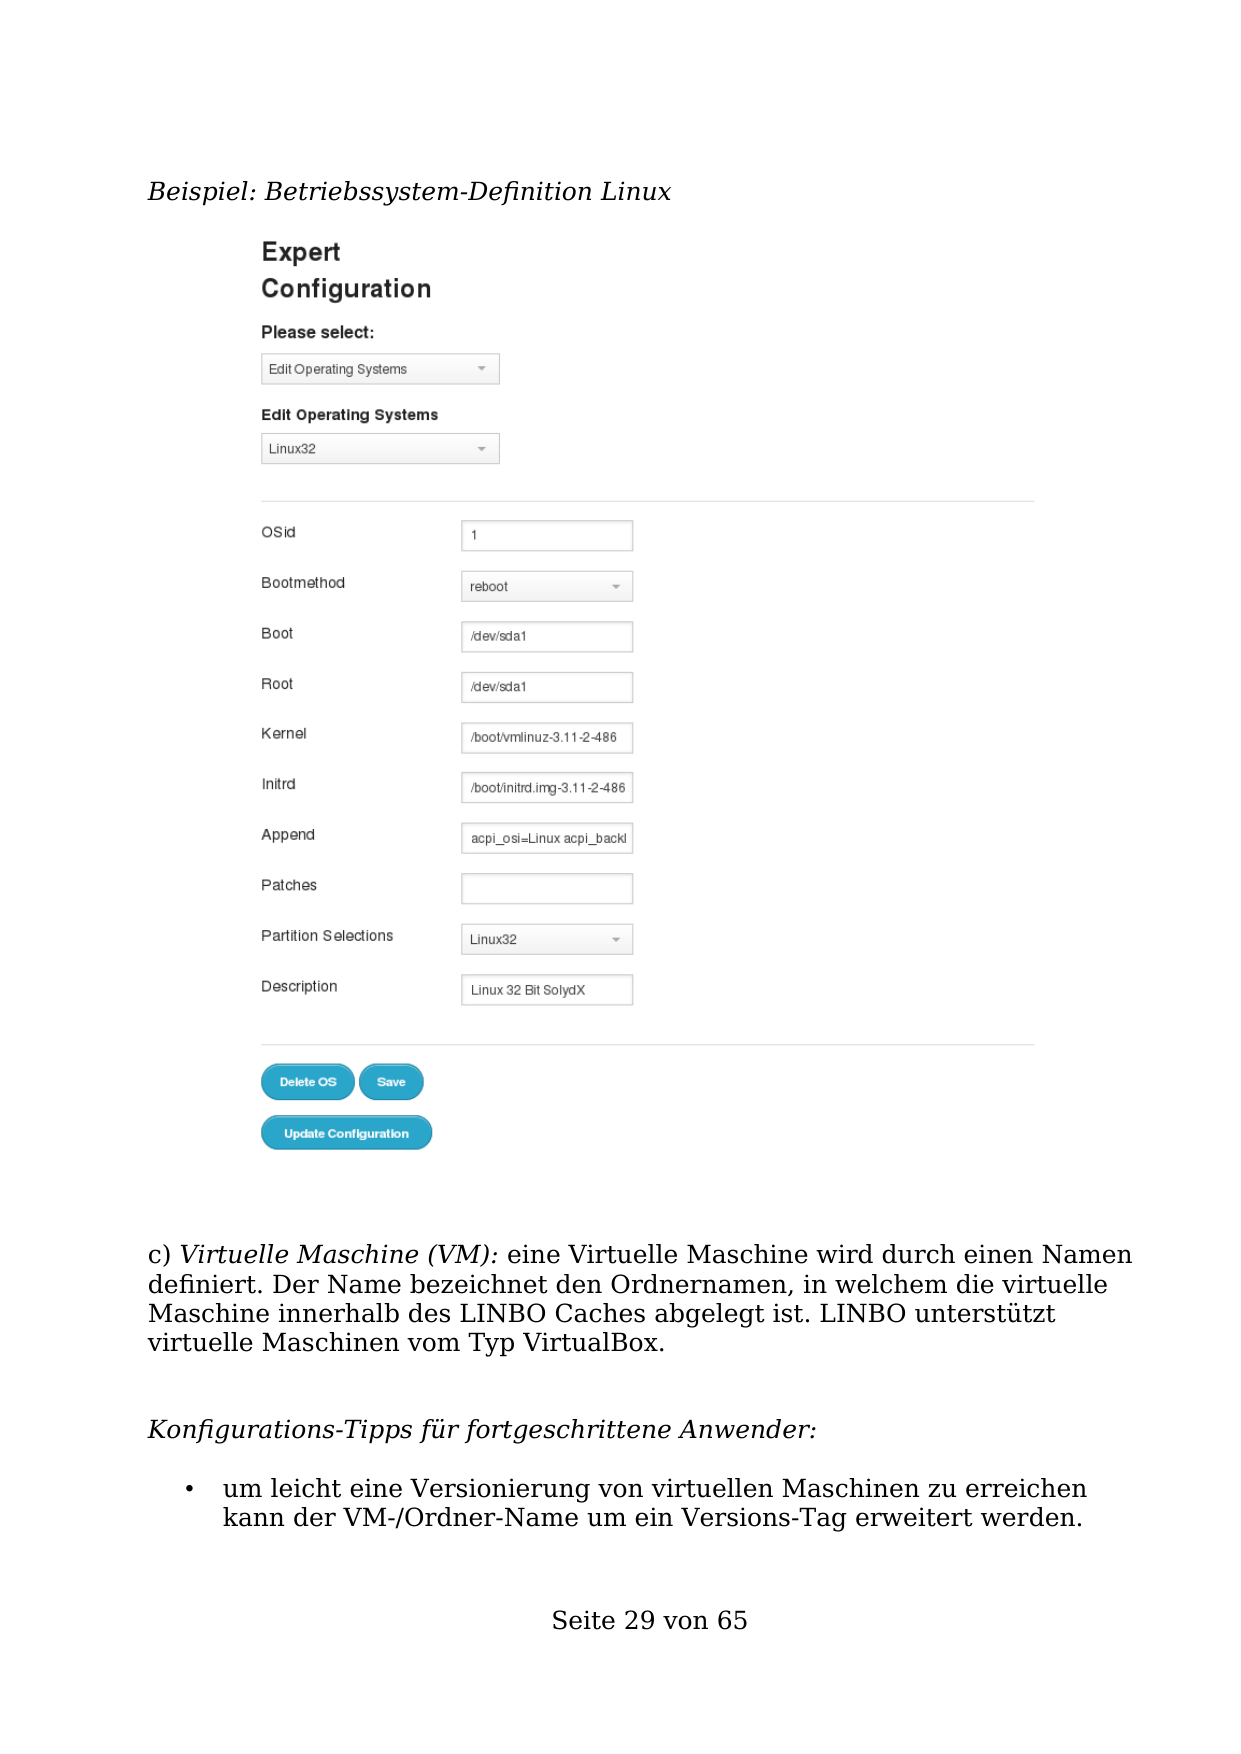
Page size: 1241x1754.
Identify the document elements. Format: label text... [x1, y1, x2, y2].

picture [257, 235, 1042, 1154]
text Beispiel: Betriebssystem-Definition Linux [148, 177, 1152, 206]
text Konfigurations-Tipps für fortgeschrittene Anwender: [148, 1416, 1152, 1445]
text Maschine innerhalb des LINBO Caches abgelegt ist. LINBO unterstützt virtuelle Maschinen vom Typ VirtualBox. [148, 1299, 1152, 1357]
list um leicht eine Versionierung von virtuellen Maschinen zu erreichen kann der VM-/Ordner-Name um ein Versions-Tag erweitert werden. [185, 1474, 1152, 1532]
text c) Virtuelle Maschine (VM): eine Virtuelle Maschine wird durch einen Namen definiert. Der Name bezeichnet den Ordnernamen, in welchem die virtuelle [148, 1241, 1152, 1299]
